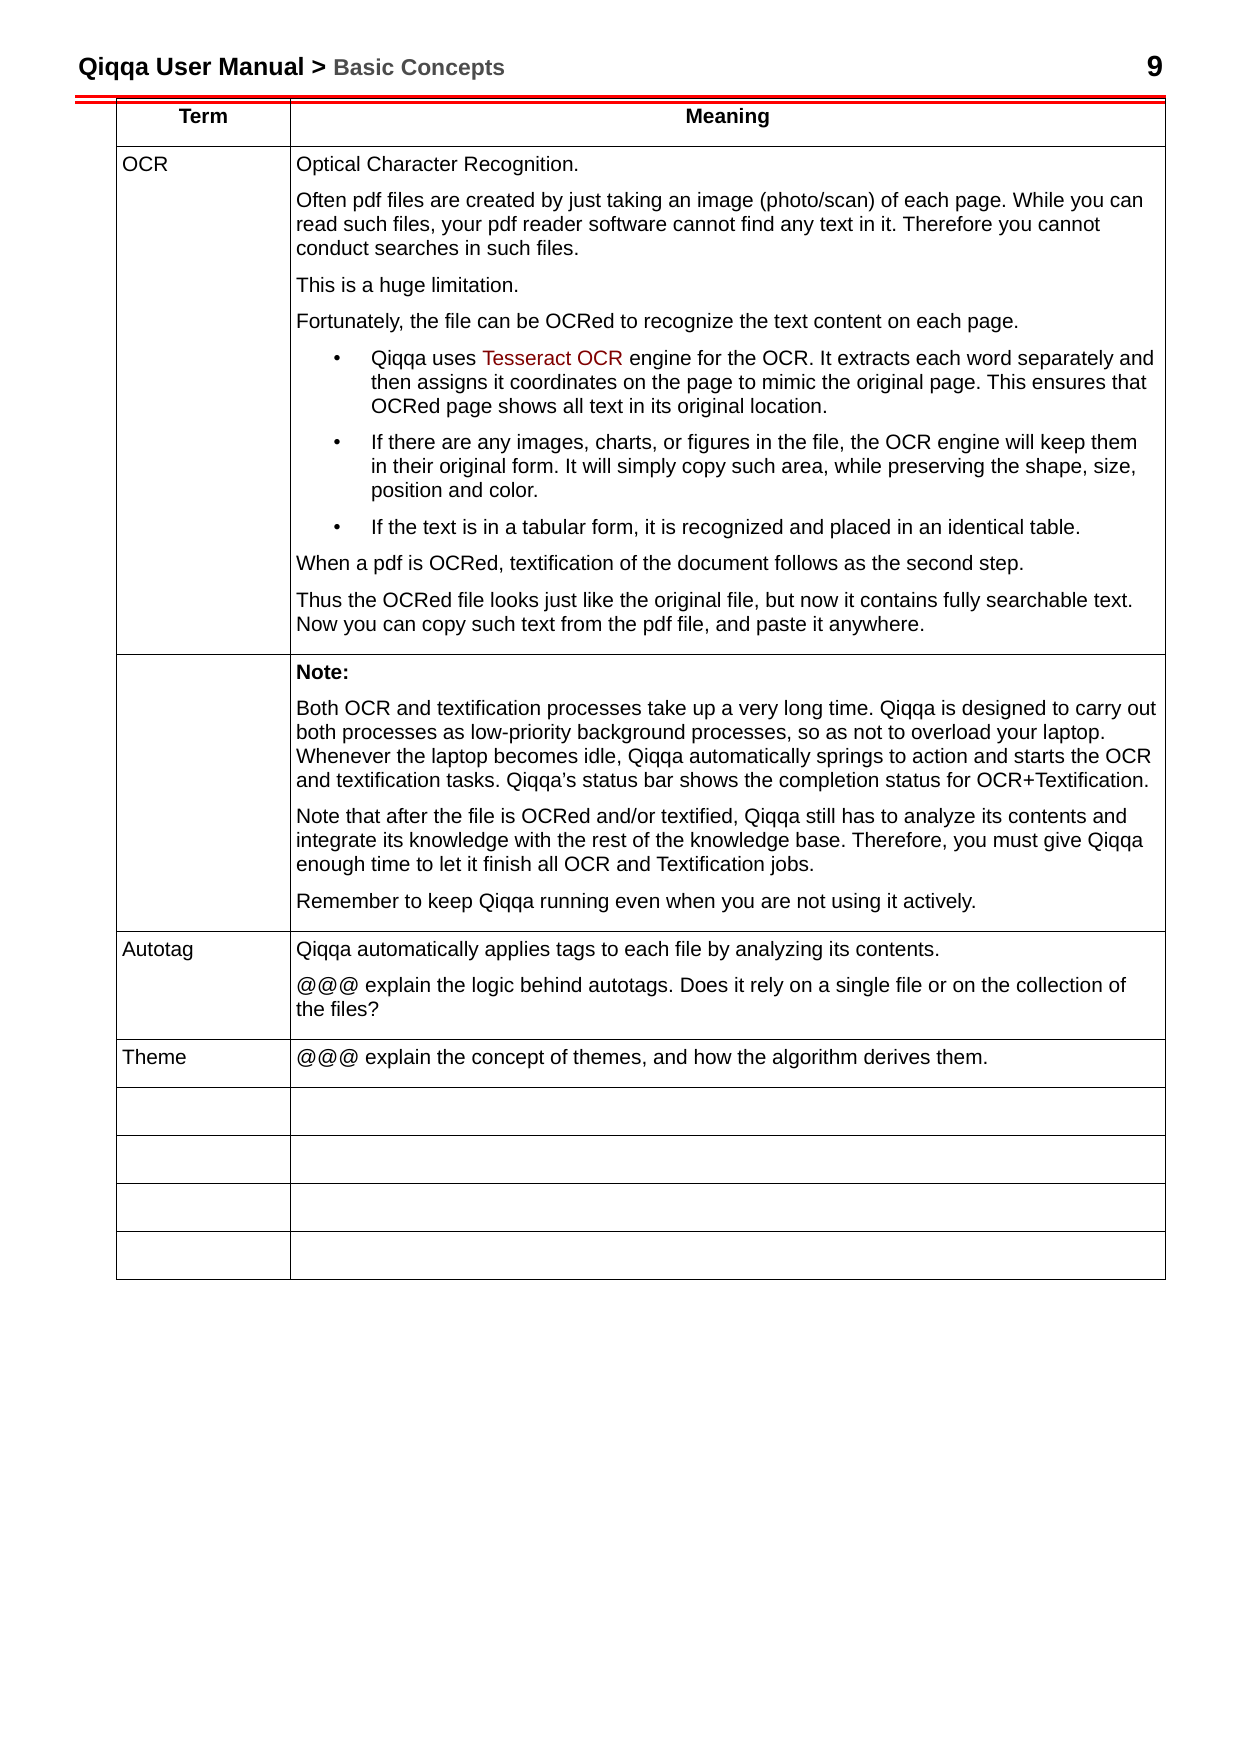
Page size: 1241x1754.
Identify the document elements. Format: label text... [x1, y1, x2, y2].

table_cell Optical Character Recognition. Often pdf files are created by just taking an image (photo/scan) of each page. While you can read such files, your pdf reader software cannot find any text in it. Therefore you cannot conduct searches in such files. This is a huge limitation. Fortunately, the file can be OCRed to recognize the text content on each page. Qiqqa uses Tesseract OCR engine for the OCR. It extracts each word separately and then assigns it coordinates on the page to mimic the original page. This ensures that OCRed page shows all text in its original location. If there are any images, charts, or figures in the file, the OCR engine will keep them in their original form. It will simply copy such area, while preserving the shape, size, position and color. If the text is in a tabular form, it is recognized and placed in an identical table. When a pdf is OCRed, textification of the document follows as the second step. Thus the OCRed file looks just like the original file, but now it contains fully searchable text. Now you can copy such text from the pdf file, and paste it anywhere. [291, 147, 1165, 654]
table_header Term [117, 104, 290, 146]
table_cell [291, 1232, 1165, 1279]
table_header Meaning [291, 104, 1165, 146]
table_cell [117, 1232, 290, 1279]
table_cell @@@ explain the concept of themes, and how the algorithm derives them. [291, 1040, 1165, 1087]
table_cell [117, 655, 290, 931]
table_cell Note: Both OCR and textification processes take up a very long time. Qiqqa is designed to carry out both processes as low-priority background processes, so as not to overload your laptop. Whenever the laptop becomes idle, Qiqqa automatically springs to action and starts the OCR and textification tasks. Qiqqa’s status bar shows the completion status for OCR+Textification. Note that after the file is OCRed and/or textified, Qiqqa still has to analyze its contents and integrate its knowledge with the rest of the knowledge base. Therefore, you must give Qiqqa enough time to let it finish all OCR and Textification jobs. Remember to keep Qiqqa running even when you are not using it actively. [291, 655, 1165, 931]
table_cell Autotag [117, 932, 290, 1039]
table_cell [117, 1184, 290, 1231]
table_cell [117, 1136, 290, 1183]
table_cell Qiqqa automatically applies tags to each file by analyzing its contents. @@@ explain the logic behind autotags. Does it rely on a single file or on the collection of the files? [291, 932, 1165, 1039]
table_cell OCR [117, 147, 290, 654]
table_cell [291, 1136, 1165, 1183]
table_cell Theme [117, 1040, 290, 1087]
table_cell [291, 1088, 1165, 1135]
table_cell [117, 1088, 290, 1135]
table_cell [291, 1184, 1165, 1231]
